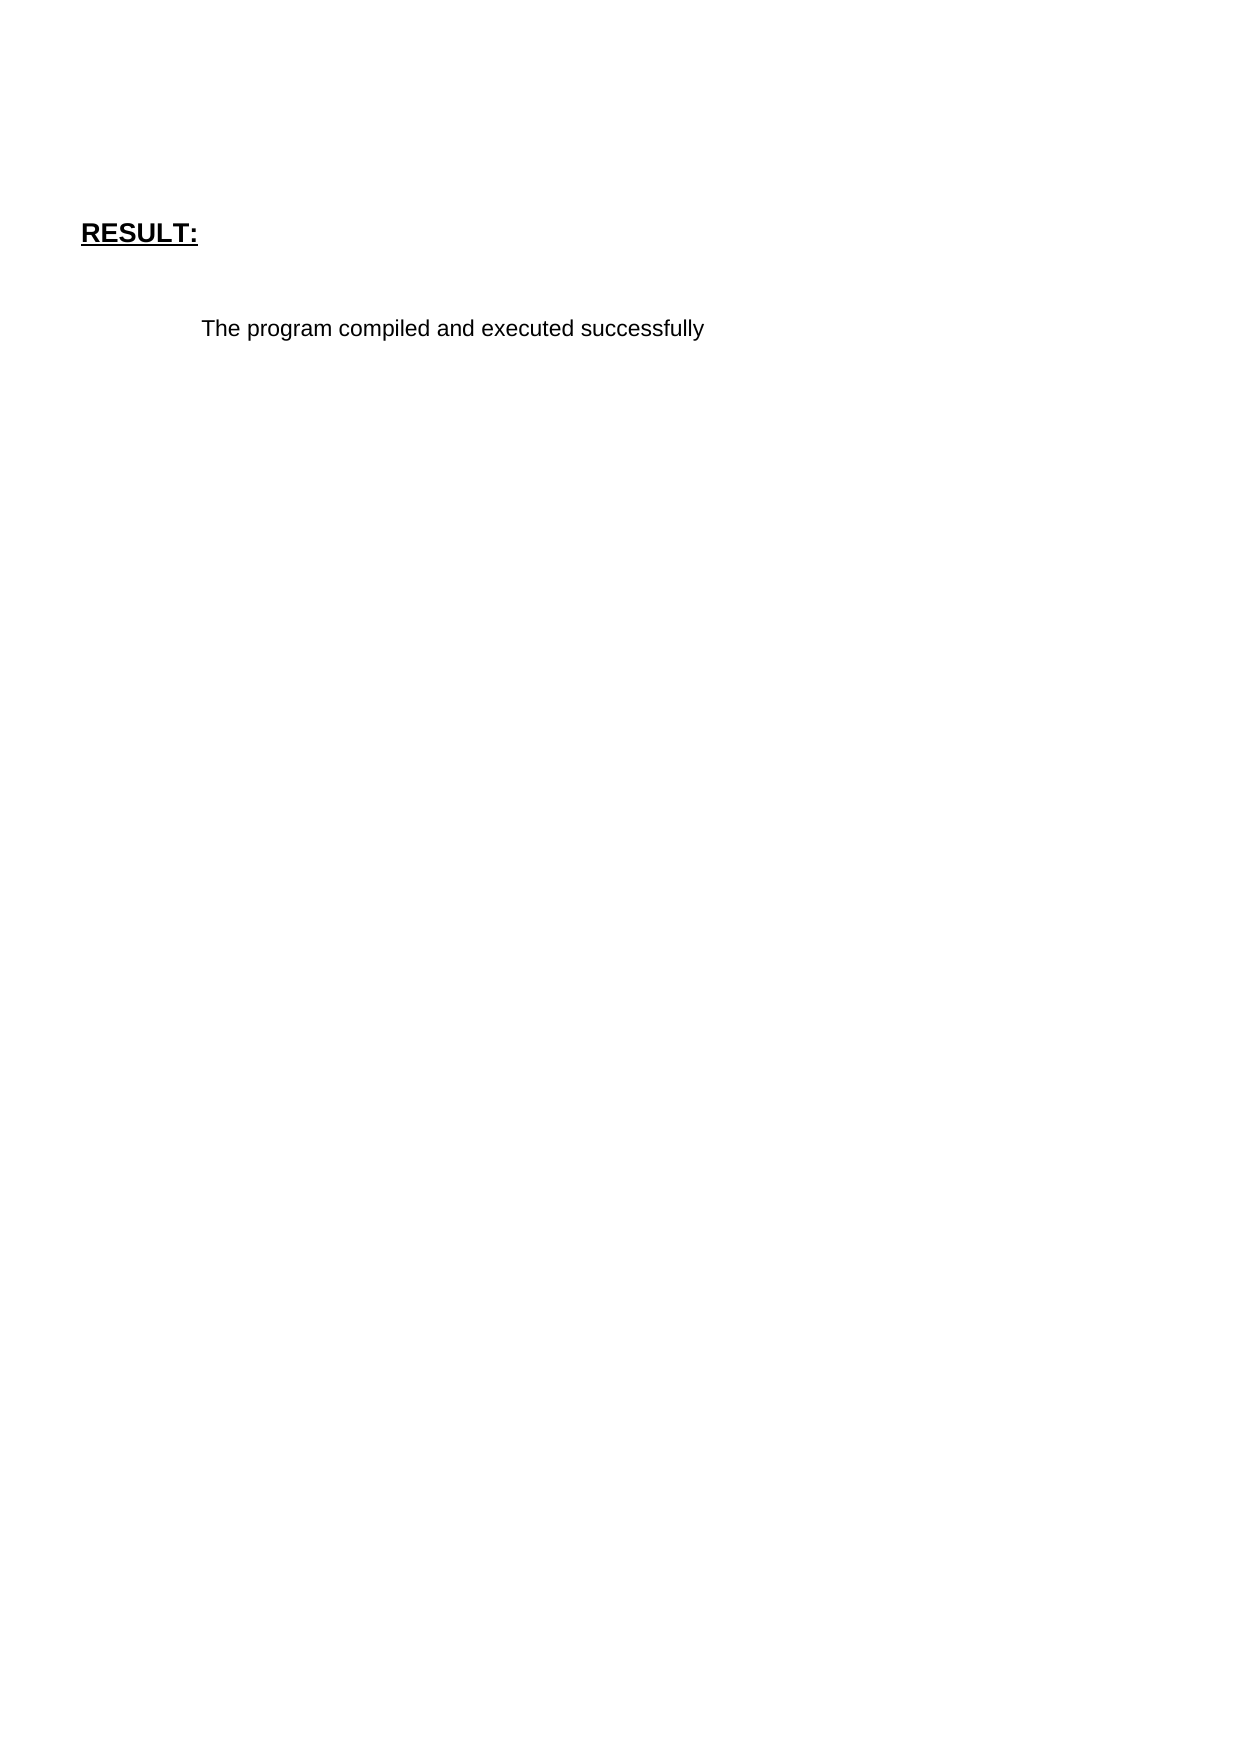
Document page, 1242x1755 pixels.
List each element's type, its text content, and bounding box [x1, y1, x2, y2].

text The program compiled and executed successfully [81, 311, 1171, 342]
text RESULT: [81, 217, 1171, 248]
